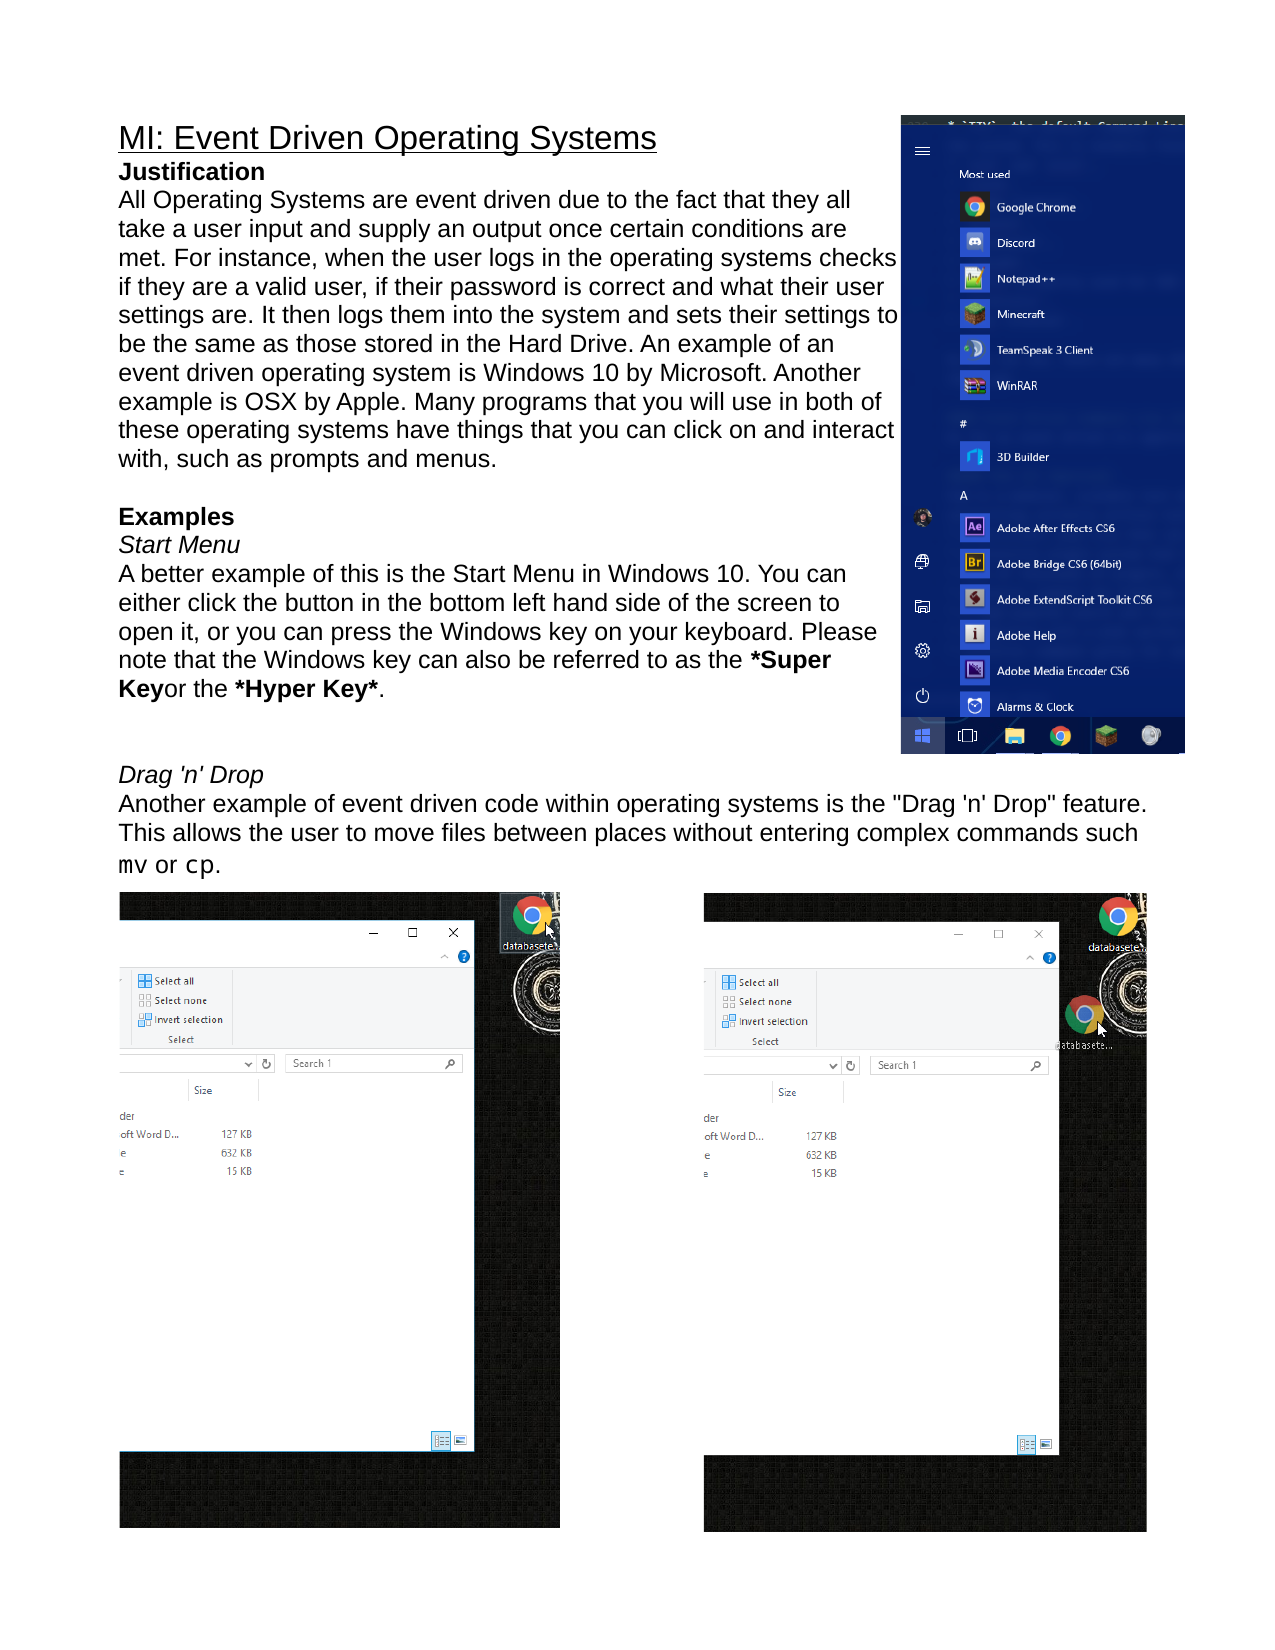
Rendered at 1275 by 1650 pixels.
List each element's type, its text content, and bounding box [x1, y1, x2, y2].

text Another example of event driven code within operating systems is the "Drag 'n' Drop" feature. This allows the user to move files between places without entering complex commands such mv or cp. [118, 789, 1157, 881]
text Drag 'n' Drop [118, 760, 1157, 789]
picture [900, 115, 1185, 754]
picture [703, 893, 1147, 1532]
text Justification [118, 157, 900, 185]
text All Operating Systems are event driven due to the fact that they all take a user input and supply an output once certain conditions are met. For instance, when the user logs in the operating systems checks if they are a valid user, if their password is correct and what their user settings are. It then logs them into the system and sets their settings to be the same as those stored in the Hard Drive. An example of an event driven operating system is Windows 10 by Microsoft. Another example is OSX by Apple. Many programs that you will use in both of these operating systems have things that you can click on and interact with, such as prompts and menus. [118, 185, 900, 473]
text Start Menu [118, 530, 900, 559]
text A better example of this is the Start Menu in Windows 10. You can either click the button in the bottom left hand side of the screen to open it, or you can press the Windows key on your keyboard. Please note that the Windows key can also be referred to as the *Super Keyor the *Hyper Key*. [118, 559, 900, 703]
text MI: Event Driven Operating Systems [118, 118, 900, 157]
picture [119, 892, 560, 1528]
text Examples [118, 502, 900, 530]
